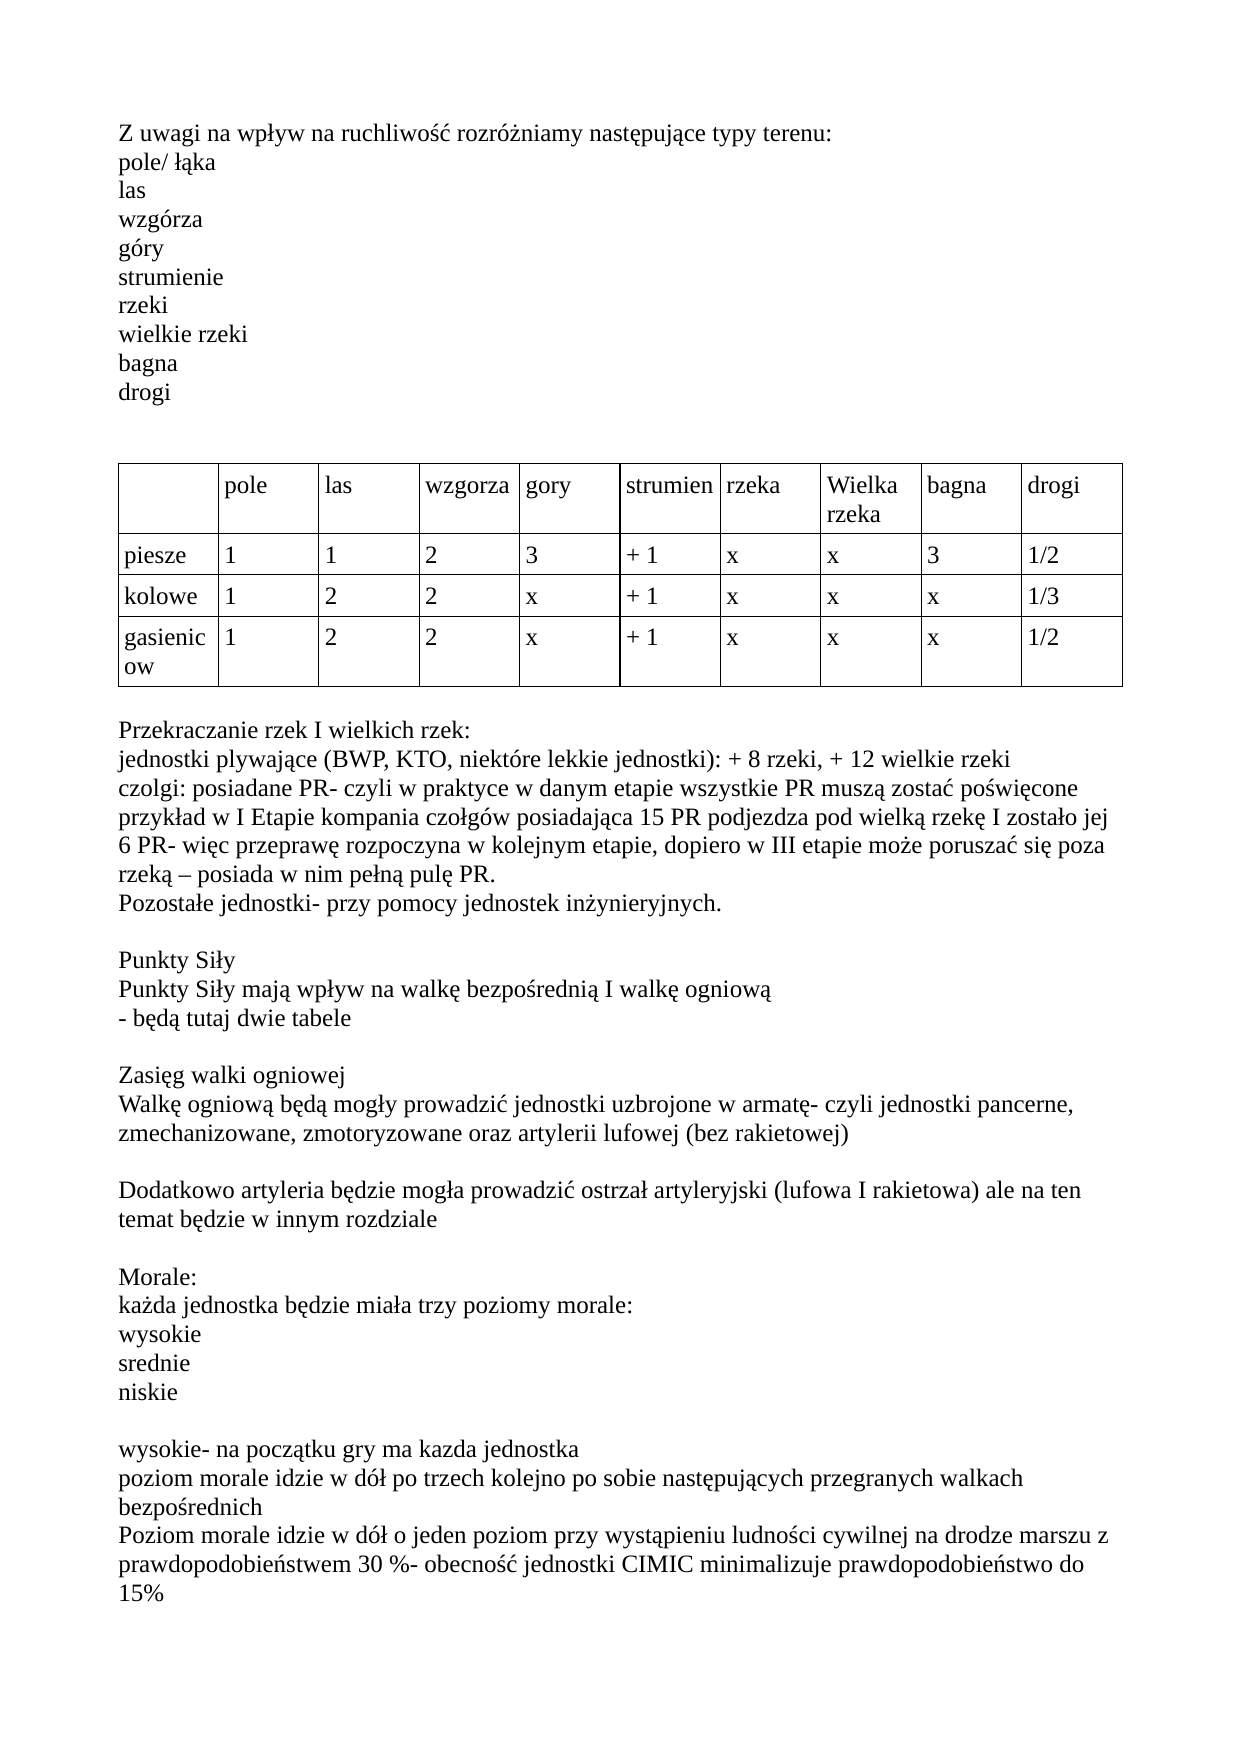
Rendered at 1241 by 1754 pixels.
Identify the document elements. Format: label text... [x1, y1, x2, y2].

table_cell x [721, 575, 820, 616]
table_header pole [219, 464, 318, 533]
text Zasięg walki ogniowej [118, 1060, 1122, 1089]
table_header rzeka [721, 464, 820, 533]
text poziom morale idzie w dół po trzech kolejno po sobie następujących przegranych walkach bezpośrednich [118, 1463, 1122, 1520]
table_header strumien [621, 464, 720, 533]
table_cell 2 [420, 534, 519, 574]
table_header bagna [922, 464, 1021, 533]
table_header Wielka rzeka [821, 464, 921, 533]
table_cell 2 [420, 575, 519, 616]
text strumienie [118, 262, 1122, 291]
table_cell + 1 [621, 617, 720, 686]
text bagna [118, 348, 1122, 377]
text Poziom morale idzie w dół o jeden poziom przy wystąpieniu ludności cywilnej na drodze marszu z prawdopodobieństwem 30 %- obecność jednostki CIMIC minimalizuje prawdopodobieństwo do 15% [118, 1520, 1122, 1607]
table_cell 3 [922, 534, 1021, 574]
text Pozostałe jednostki- przy pomocy jednostek inżynieryjnych. [118, 888, 1122, 917]
table_cell x [721, 617, 820, 686]
text Punkty Siły mają wpływ na walkę bezpośrednią I walkę ogniową [118, 974, 1122, 1003]
table_cell 1 [219, 534, 318, 574]
table_header gory [520, 464, 619, 533]
table_header [119, 464, 218, 533]
table_cell 1/2 [1022, 534, 1122, 574]
text las [118, 176, 1122, 204]
table_header las [319, 464, 419, 533]
text Dodatkowo artyleria będzie mogła prowadzić ostrzał artyleryjski (lufowa I rakietowa) ale na ten temat będzie w innym rozdziale [118, 1175, 1122, 1233]
table_cell 2 [420, 617, 519, 686]
text wysokie- na początku gry ma kazda jednostka [118, 1434, 1122, 1463]
text góry [118, 233, 1122, 262]
table_cell 1 [319, 534, 419, 574]
table_header wzgorza [420, 464, 519, 533]
table_cell 2 [319, 617, 419, 686]
table_cell x [922, 575, 1021, 616]
text każda jednostka będzie miała trzy poziomy morale: [118, 1290, 1122, 1319]
text czolgi: posiadane PR- czyli w praktyce w danym etapie wszystkie PR muszą zostać poświęcone [118, 773, 1122, 802]
text Przekraczanie rzek I wielkich rzek: [118, 715, 1122, 744]
text Walkę ogniową będą mogły prowadzić jednostki uzbrojone w armatę- czyli jednostki pancerne, zmechanizowane, zmotoryzowane oraz artylerii lufowej (bez rakietowej) [118, 1089, 1122, 1147]
text Morale: [118, 1262, 1122, 1290]
table_cell x [520, 575, 619, 616]
table_cell x [821, 575, 921, 616]
text niskie [118, 1377, 1122, 1405]
text wysokie [118, 1319, 1122, 1348]
table_cell 1/3 [1022, 575, 1122, 616]
text rzeki [118, 291, 1122, 319]
table_cell kolowe [119, 575, 218, 616]
table_cell 1 [219, 575, 318, 616]
text drogi [118, 377, 1122, 406]
text Punkty Siły [118, 945, 1122, 974]
text Z uwagi na wpływ na ruchliwość rozróżniamy następujące typy terenu: [118, 118, 1122, 147]
text srednie [118, 1348, 1122, 1377]
text pole/ łąka [118, 147, 1122, 176]
table_cell 1/2 [1022, 617, 1122, 686]
text wielkie rzeki [118, 319, 1122, 348]
text jednostki plywające (BWP, KTO, niektóre lekkie jednostki): + 8 rzeki, + 12 wielkie rzeki [118, 744, 1122, 773]
table_cell 3 [520, 534, 619, 574]
table_cell 2 [319, 575, 419, 616]
table_cell x [721, 534, 820, 574]
text przykład w I Etapie kompania czołgów posiadająca 15 PR podjezdza pod wielką rzekę I zostało jej 6 PR- więc przeprawę rozpoczyna w kolejnym etapie, dopiero w III etapie może poruszać się poza rzeką – posiada w nim pełną pulę PR. [118, 802, 1122, 888]
table_cell piesze [119, 534, 218, 574]
table_cell x [821, 617, 921, 686]
table_cell + 1 [621, 575, 720, 616]
table_cell 1 [219, 617, 318, 686]
text wzgórza [118, 204, 1122, 233]
table_header drogi [1022, 464, 1122, 533]
table_cell + 1 [621, 534, 720, 574]
table_cell x [520, 617, 619, 686]
text - będą tutaj dwie tabele [118, 1003, 1122, 1032]
table_cell x [821, 534, 921, 574]
table_cell gasienicow [119, 617, 218, 686]
table_cell x [922, 617, 1021, 686]
